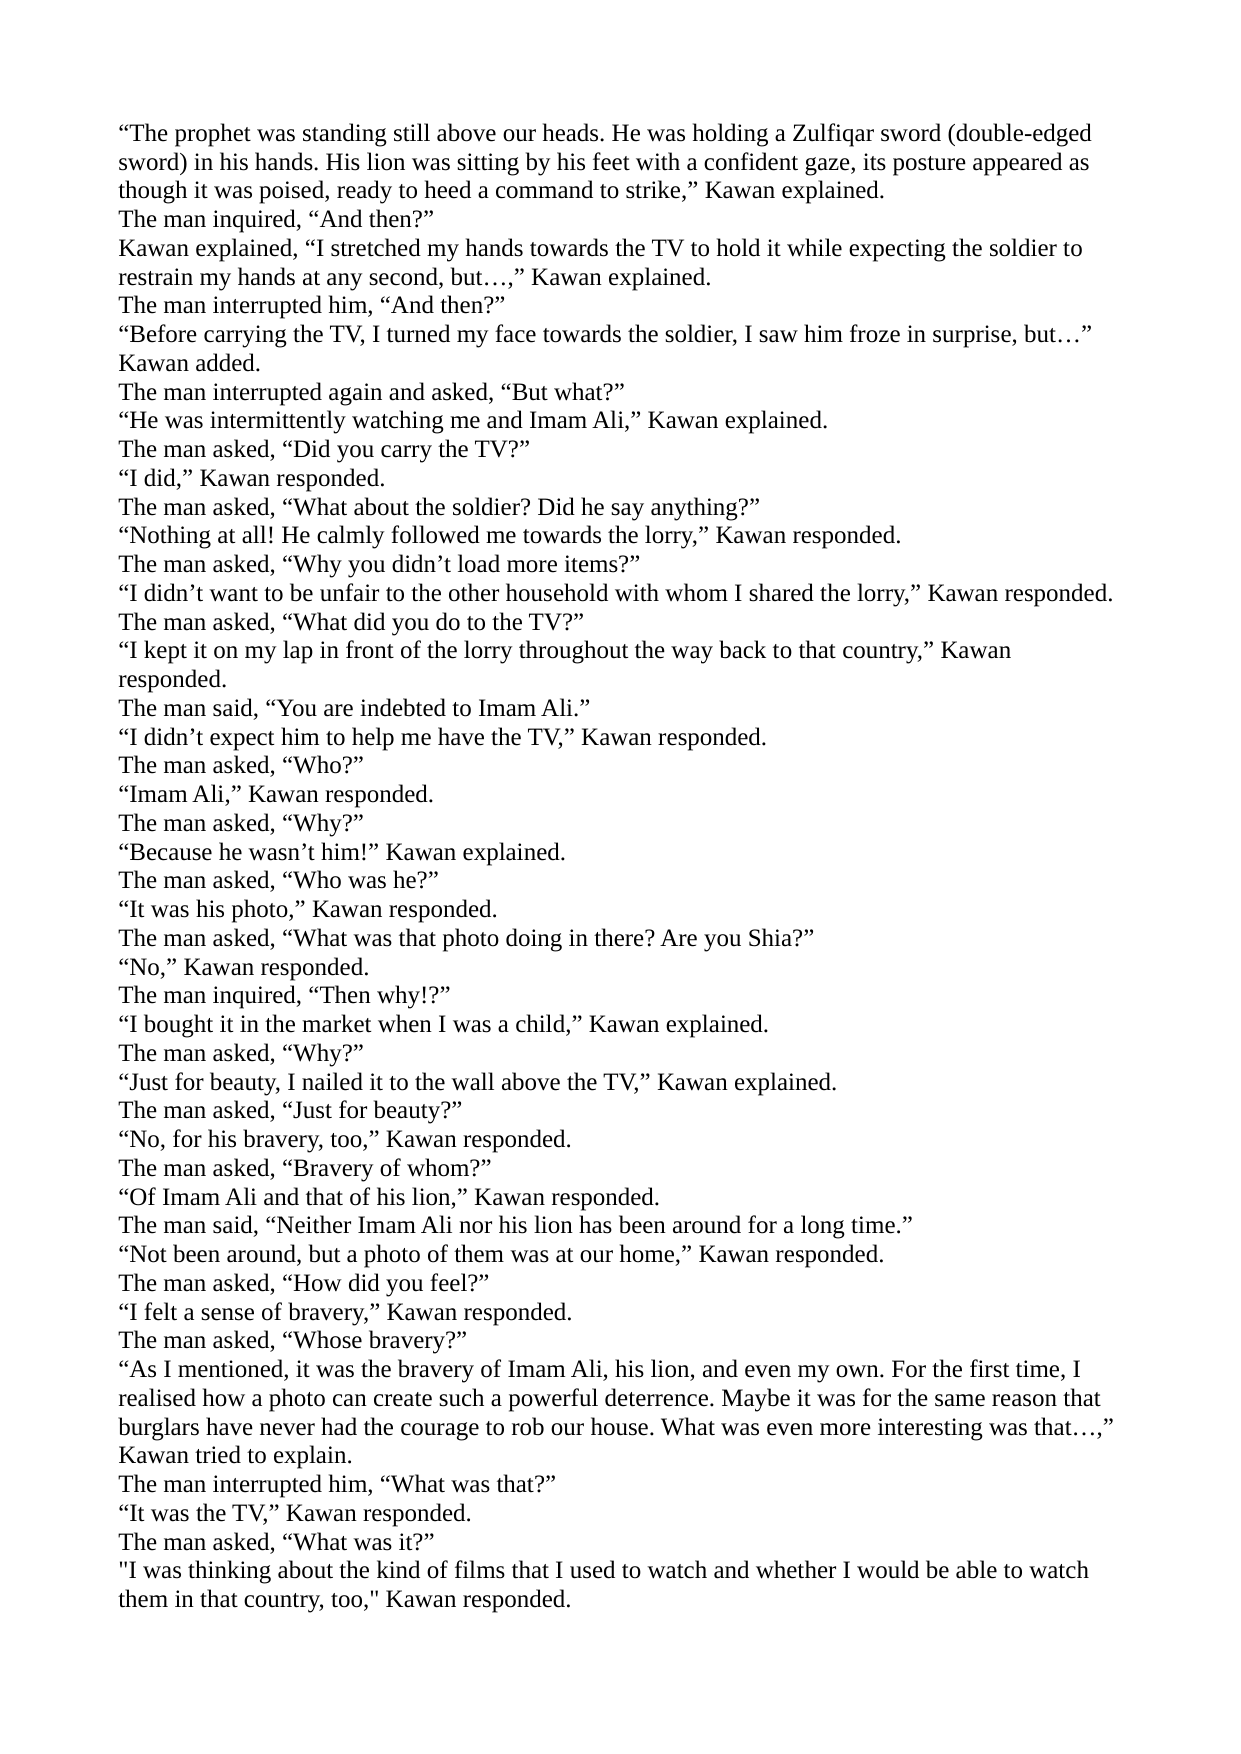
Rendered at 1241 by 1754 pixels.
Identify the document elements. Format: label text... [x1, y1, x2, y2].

text The man inquired, “Then why!?” [118, 981, 1122, 1009]
text “I didn’t want to be unfair to the other household with whom I shared the lorry,” Kawan responded. [118, 578, 1122, 607]
text “Nothing at all! He calmly followed me towards the lorry,” Kawan responded. [118, 521, 1122, 549]
text The man interrupted again and asked, “But what?” [118, 377, 1122, 406]
text “No,” Kawan responded. [118, 952, 1122, 981]
text “I did,” Kawan responded. [118, 463, 1122, 492]
text “Not been around, but a photo of them was at our home,” Kawan responded. [118, 1239, 1122, 1268]
text The man asked, “What about the soldier? Did he say anything?” [118, 492, 1122, 521]
text “Before carrying the TV, I turned my face towards the soldier, I saw him froze in surprise, but…” Kawan added. [118, 319, 1122, 377]
text The man inquired, “And then?” [118, 204, 1122, 233]
text “Just for beauty, I nailed it to the wall above the TV,” Kawan explained. [118, 1067, 1122, 1096]
text The man asked, “What was it?” [118, 1527, 1122, 1556]
text The man interrupted him, “What was that?” [118, 1469, 1122, 1498]
text “It was his photo,” Kawan responded. [118, 894, 1122, 923]
text Kawan explained, “I stretched my hands towards the TV to hold it while expecting the soldier to restrain my hands at any second, but…,” Kawan explained. [118, 233, 1122, 291]
text “Of Imam Ali and that of his lion,” Kawan responded. [118, 1182, 1122, 1211]
text The man asked, “Who was he?” [118, 866, 1122, 894]
text The man interrupted him, “And then?” [118, 291, 1122, 319]
text The man said, “Neither Imam Ali nor his lion has been around for a long time.” [118, 1211, 1122, 1239]
text “Imam Ali,” Kawan responded. [118, 779, 1122, 808]
text “I didn’t expect him to help me have the TV,” Kawan responded. [118, 722, 1122, 751]
text "I was thinking about the kind of films that I used to watch and whether I would be able to watch them in that country, too," Kawan responded. [118, 1556, 1122, 1613]
text “As I mentioned, it was the bravery of Imam Ali, his lion, and even my own. For the first time, I realised how a photo can create such a powerful deterrence. Maybe it was for the same reason that burglars have never had the courage to rob our house. What was even more interesting was that…,” Kawan tried to explain. [118, 1354, 1122, 1469]
text The man said, “You are indebted to Imam Ali.” [118, 693, 1122, 722]
text “I kept it on my lap in front of the lorry throughout the way back to that country,” Kawan responded. [118, 636, 1122, 693]
text The man asked, “Why you didn’t load more items?” [118, 549, 1122, 578]
text The man asked, “What did you do to the TV?” [118, 607, 1122, 636]
text “I bought it in the market when I was a child,” Kawan explained. [118, 1009, 1122, 1038]
text The man asked, “Bravery of whom?” [118, 1153, 1122, 1182]
text “I felt a sense of bravery,” Kawan responded. [118, 1297, 1122, 1326]
text “No, for his bravery, too,” Kawan responded. [118, 1124, 1122, 1153]
text The man asked, “Who?” [118, 751, 1122, 779]
text “It was the TV,” Kawan responded. [118, 1498, 1122, 1527]
text The man asked, “Why?” [118, 808, 1122, 837]
text “He was intermittently watching me and Imam Ali,” Kawan explained. [118, 406, 1122, 434]
text The man asked, “Whose bravery?” [118, 1326, 1122, 1354]
text The man asked, “What was that photo doing in there? Are you Shia?” [118, 923, 1122, 952]
text The man asked, “Why?” [118, 1038, 1122, 1067]
text The man asked, “Did you carry the TV?” [118, 434, 1122, 463]
text The man asked, “Just for beauty?” [118, 1096, 1122, 1124]
text “The prophet was standing still above our heads. He was holding a Zulfiqar sword (double-edged sword) in his hands. His lion was sitting by his feet with a confident gaze, its posture appeared as though it was poised, ready to heed a command to strike,” Kawan explained. [118, 118, 1122, 204]
text The man asked, “How did you feel?” [118, 1268, 1122, 1297]
text “Because he wasn’t him!” Kawan explained. [118, 837, 1122, 866]
